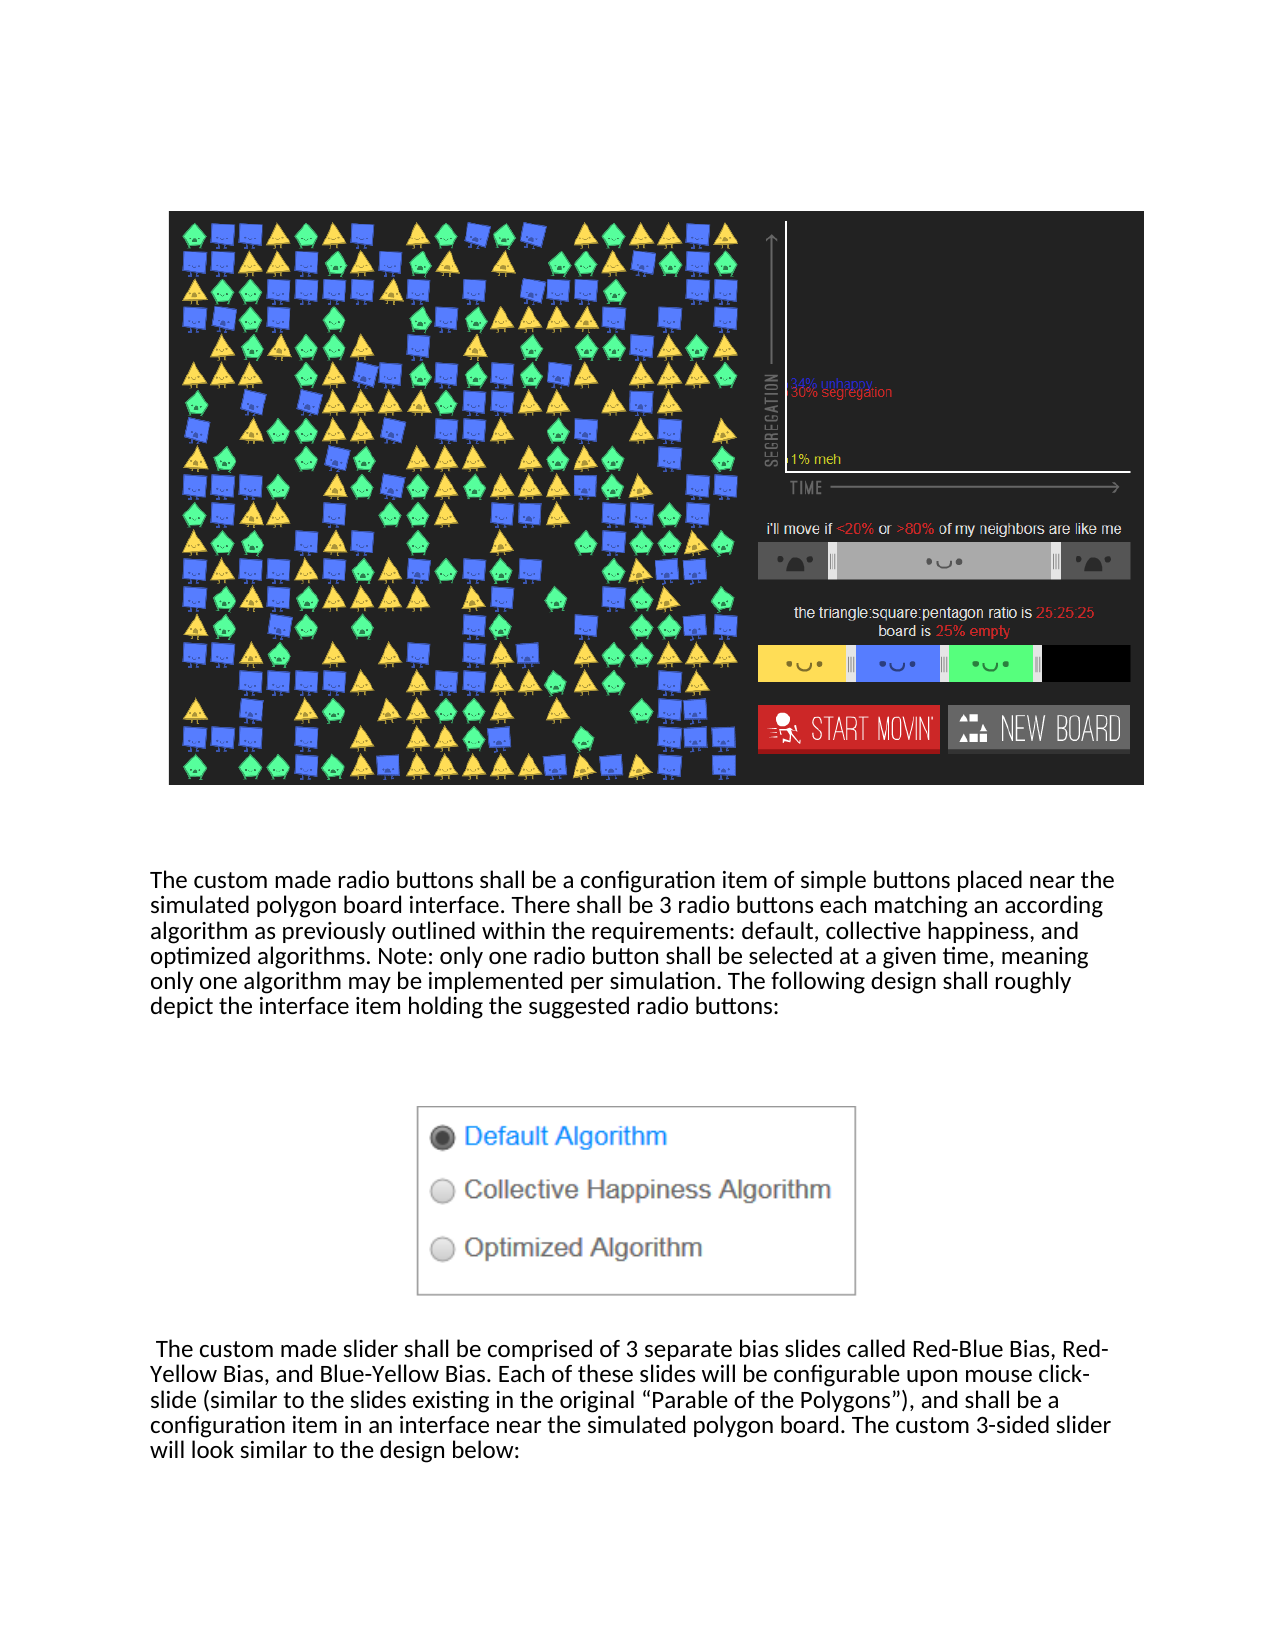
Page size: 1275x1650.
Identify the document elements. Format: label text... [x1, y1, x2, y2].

picture [414, 1106, 861, 1299]
text The custom made radio buttons shall be a configuration item of simple buttons placed near the simulated polygon board interface. There shall be 3 radio buttons each matching an according algorithm as previously outlined within the requirements: default, collective happiness, and optimized algorithms. Note: only one radio button shall be selected at a given time, meaning only one algorithm may be implemented per simulation. The following design shall roughly depict the interface item holding the suggested radio buttons: [150, 870, 1125, 1021]
picture [168, 211, 1144, 785]
text The custom made slider shall be comprised of 3 separate bias slides called Red-Blue Bias, Red-Yellow Bias, and Blue-Yellow Bias. Each of these slides will be configurable upon mouse click-slide (similar to the slides existing in the original “Parable of the Polygons”), and shall be a configuration item in an interface near the simulated polygon board. The custom 3-sided slider will look similar to the design below: [150, 1339, 1125, 1465]
